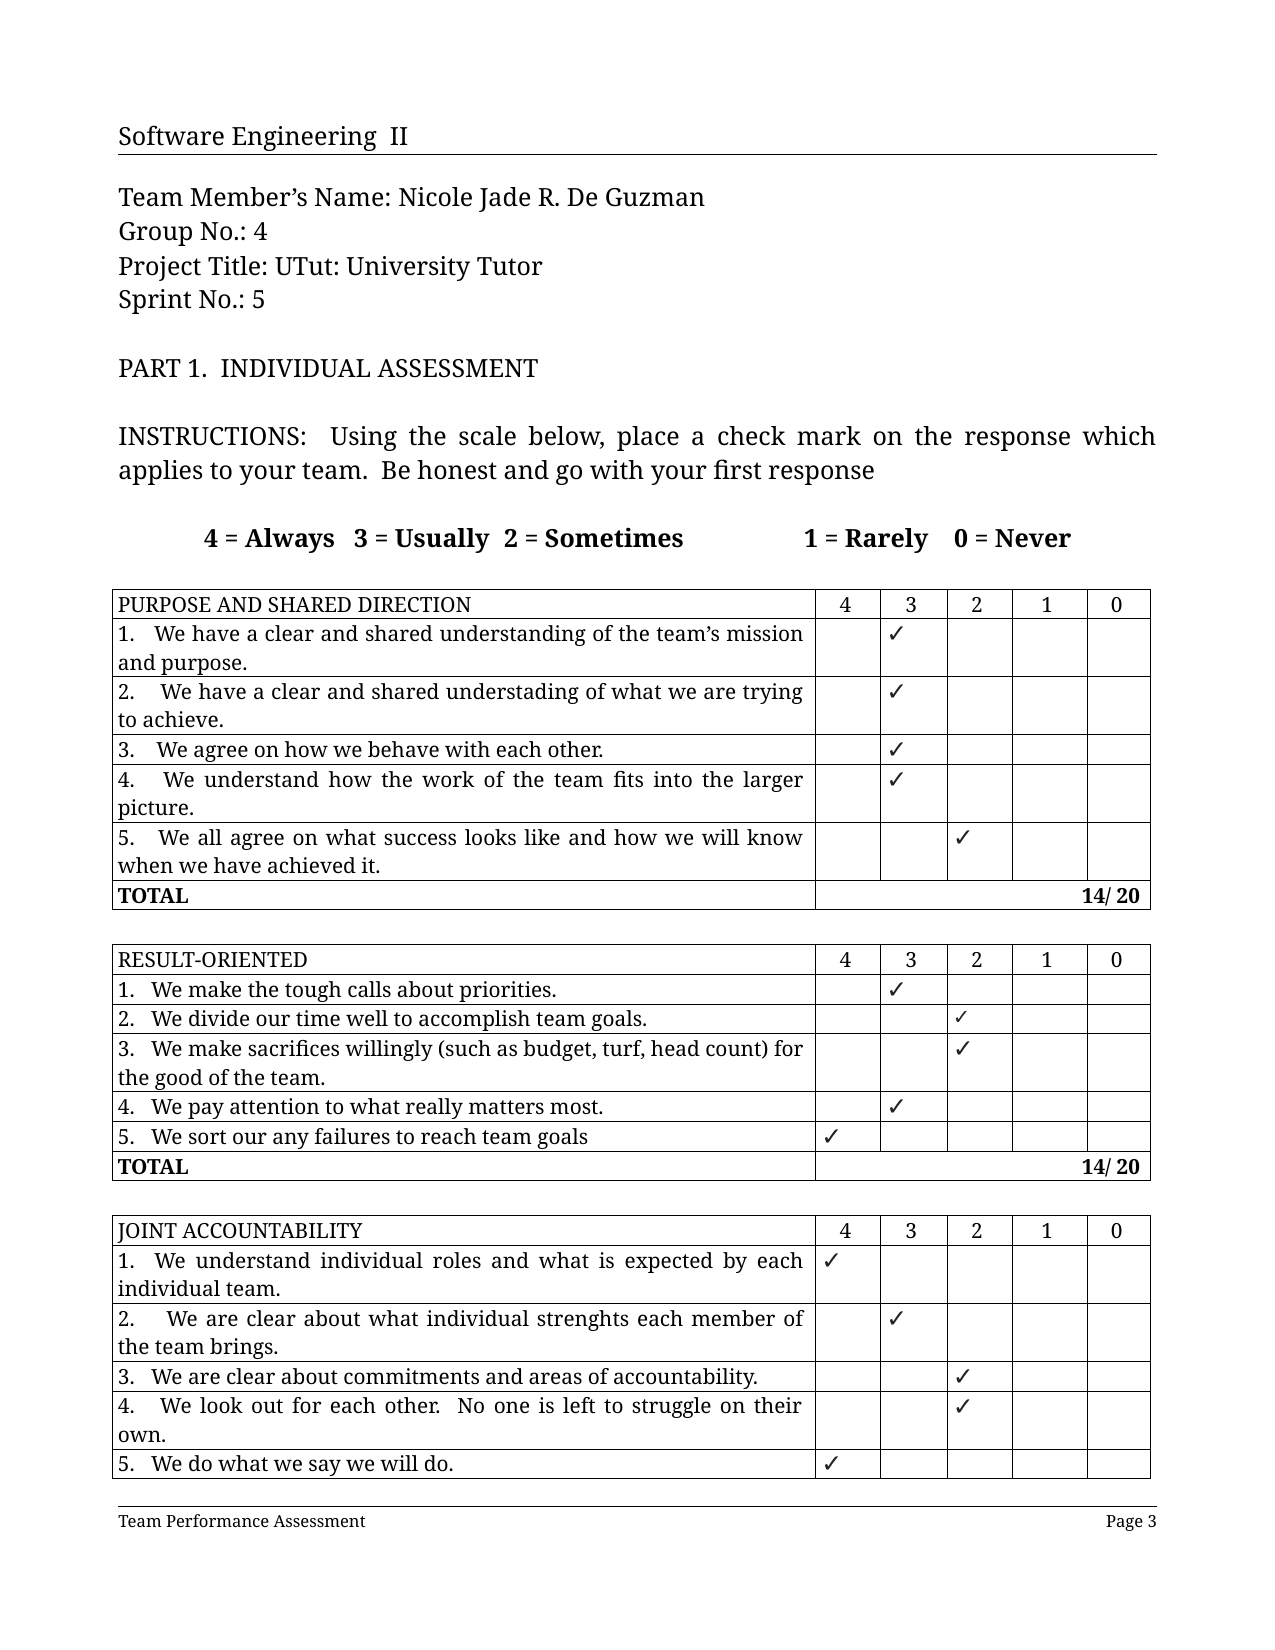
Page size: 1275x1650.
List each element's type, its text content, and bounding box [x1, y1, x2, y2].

table_cell ✓ [816, 1450, 880, 1478]
table_cell [816, 823, 880, 880]
table_cell [816, 1034, 880, 1091]
table_cell [1088, 765, 1150, 822]
text INSTRUCTIONS: Using the scale below, place a check mark on the response which applies to your team. Be honest and go with your first response [118, 418, 1157, 487]
table_cell 4. We understand how the work of the team fits into the larger picture. [113, 765, 815, 822]
table_cell [1088, 735, 1150, 764]
table_cell [816, 1392, 880, 1448]
table_cell [1088, 1034, 1150, 1091]
table_cell ✓ [881, 1092, 947, 1121]
table_header 4 [816, 1216, 880, 1245]
table_cell [816, 619, 880, 676]
table_cell [1088, 975, 1150, 1003]
table_header 2 [948, 945, 1012, 974]
table_cell 3. We make sacrifices willingly (such as budget, turf, head count) for the good of the team. [113, 1034, 815, 1091]
table_cell [816, 975, 880, 1003]
table_cell [1013, 1092, 1087, 1121]
table_cell [948, 1092, 1012, 1121]
table_cell [1013, 1122, 1087, 1151]
table_cell ✓ [881, 677, 947, 734]
table_cell 3. We agree on how we behave with each other. [113, 735, 815, 764]
table_cell 2. We divide our time well to accomplish team goals. [113, 1005, 815, 1033]
table_cell ✓ [881, 765, 947, 822]
table_header 3 [881, 945, 947, 974]
table_cell [948, 1246, 1012, 1303]
table_cell [1088, 1362, 1150, 1391]
table_header 3 [881, 590, 947, 618]
table_cell 3. We are clear about commitments and areas of accountability. [113, 1362, 815, 1391]
table_cell [816, 1005, 880, 1033]
table_cell [948, 677, 1012, 734]
table_cell [948, 975, 1012, 1003]
table_cell 5. We sort our any failures to reach team goals [113, 1122, 815, 1151]
table_cell ✓ [881, 975, 947, 1003]
table_header JOINT ACCOUNTABILITY [113, 1216, 815, 1245]
table_header 0 [1088, 945, 1150, 974]
table_cell [1013, 1246, 1087, 1303]
table_cell ✓ [948, 1005, 1012, 1033]
table_cell [816, 735, 880, 764]
table_cell TOTAL [113, 881, 815, 909]
table_cell [1013, 677, 1087, 734]
table_cell [881, 1246, 947, 1303]
table_cell ✓ [881, 735, 947, 764]
table_cell [816, 1092, 880, 1121]
text Group No.: 4 [118, 214, 1157, 248]
table_cell [881, 1122, 947, 1151]
table_cell [1013, 1450, 1087, 1478]
table_header PURPOSE AND SHARED DIRECTION [113, 590, 815, 618]
table_cell [1013, 1392, 1087, 1448]
table_cell 14/ 20 [816, 881, 1150, 909]
text PART 1. INDIVIDUAL ASSESSMENT [118, 350, 1157, 384]
table_cell [1088, 1246, 1150, 1303]
table_header 1 [1013, 1216, 1087, 1245]
table_cell ✓ [948, 1392, 1012, 1448]
table_cell [1088, 1392, 1150, 1448]
table_header RESULT-ORIENTED [113, 945, 815, 974]
table_cell 5. We do what we say we will do. [113, 1450, 815, 1478]
table_cell ✓ [881, 619, 947, 676]
table_cell [1088, 619, 1150, 676]
table_cell [816, 765, 880, 822]
table_cell [1088, 823, 1150, 880]
table_cell 1. We make the tough calls about priorities. [113, 975, 815, 1003]
table_cell 5. We all agree on what success looks like and how we will know when we have achieved it. [113, 823, 815, 880]
table_header 0 [1088, 1216, 1150, 1245]
table_cell 4. We pay attention to what really matters most. [113, 1092, 815, 1121]
table_cell [1013, 735, 1087, 764]
table_cell ✓ [881, 1304, 947, 1361]
table_cell [881, 1362, 947, 1391]
table_header 4 [816, 945, 880, 974]
table_header 1 [1013, 945, 1087, 974]
table_cell [881, 823, 947, 880]
text Project Title: UTut: University Tutor [118, 248, 1157, 282]
table_cell [1013, 765, 1087, 822]
table_cell 1. We have a clear and shared understanding of the team’s mission and purpose. [113, 619, 815, 676]
table_cell [881, 1034, 947, 1091]
table_cell [948, 1122, 1012, 1151]
table_cell ✓ [948, 1362, 1012, 1391]
table_cell [1013, 1362, 1087, 1391]
table_cell [816, 1304, 880, 1361]
table_cell [948, 1304, 1012, 1361]
table_header 4 [816, 590, 880, 618]
table_header 1 [1013, 590, 1087, 618]
table_header 2 [948, 590, 1012, 618]
table_header 0 [1088, 590, 1150, 618]
table_cell [948, 1450, 1012, 1478]
table_header 3 [881, 1216, 947, 1245]
table_cell [881, 1450, 947, 1478]
table_cell [948, 735, 1012, 764]
table_cell [1088, 1005, 1150, 1033]
table_cell [816, 1362, 880, 1391]
table_cell 14/ 20 [816, 1152, 1150, 1180]
table_cell [1013, 619, 1087, 676]
table_cell 1. We understand individual roles and what is expected by each individual team. [113, 1246, 815, 1303]
table_cell [1013, 975, 1087, 1003]
text Sprint No.: 5 [118, 282, 1157, 316]
table_cell [1013, 1304, 1087, 1361]
table_cell [1013, 823, 1087, 880]
text 4 = Always 3 = Usually 2 = Sometimes 1 = Rarely 0 = Never [118, 521, 1157, 555]
table_cell [948, 619, 1012, 676]
table_cell ✓ [816, 1246, 880, 1303]
table_cell [1088, 1122, 1150, 1151]
table_cell [816, 677, 880, 734]
table_cell 2. We have a clear and shared understading of what we are trying to achieve. [113, 677, 815, 734]
table_cell ✓ [948, 823, 1012, 880]
table_cell ✓ [816, 1122, 880, 1151]
table_cell [948, 765, 1012, 822]
table_header 2 [948, 1216, 1012, 1245]
table_cell TOTAL [113, 1152, 815, 1180]
table_cell [881, 1392, 947, 1448]
text Team Member’s Name: Nicole Jade R. De Guzman [118, 180, 1157, 214]
table_cell [1013, 1034, 1087, 1091]
table_cell [1088, 1304, 1150, 1361]
table_cell [1088, 1450, 1150, 1478]
table_cell [881, 1005, 947, 1033]
table_cell [1013, 1005, 1087, 1033]
table_cell 4. We look out for each other. No one is left to struggle on their own. [113, 1392, 815, 1448]
table_cell ✓ [948, 1034, 1012, 1091]
table_cell 2. We are clear about what individual strenghts each member of the team brings. [113, 1304, 815, 1361]
table_cell [1088, 677, 1150, 734]
table_cell [1088, 1092, 1150, 1121]
